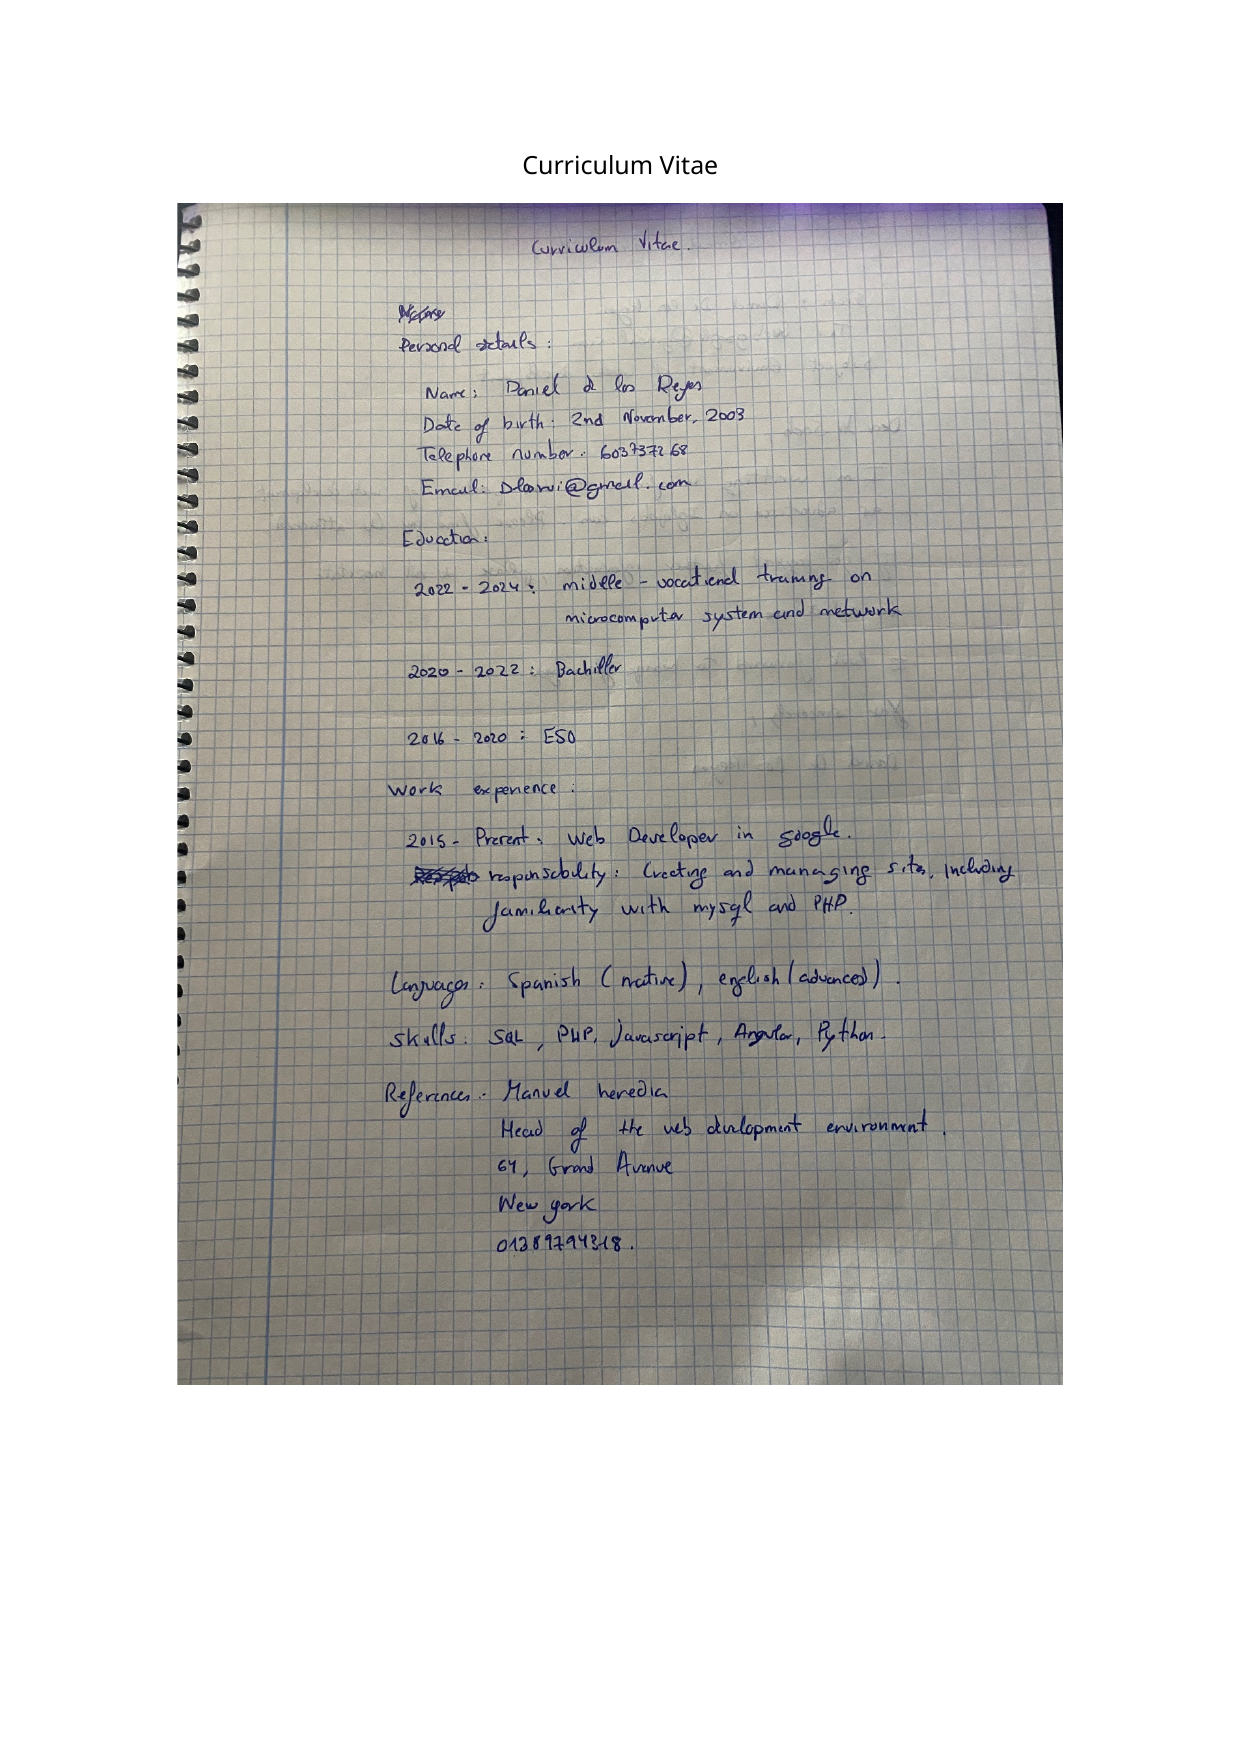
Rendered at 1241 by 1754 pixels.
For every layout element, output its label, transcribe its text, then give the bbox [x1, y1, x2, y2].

text Curriculum Vitae [177, 148, 1063, 182]
